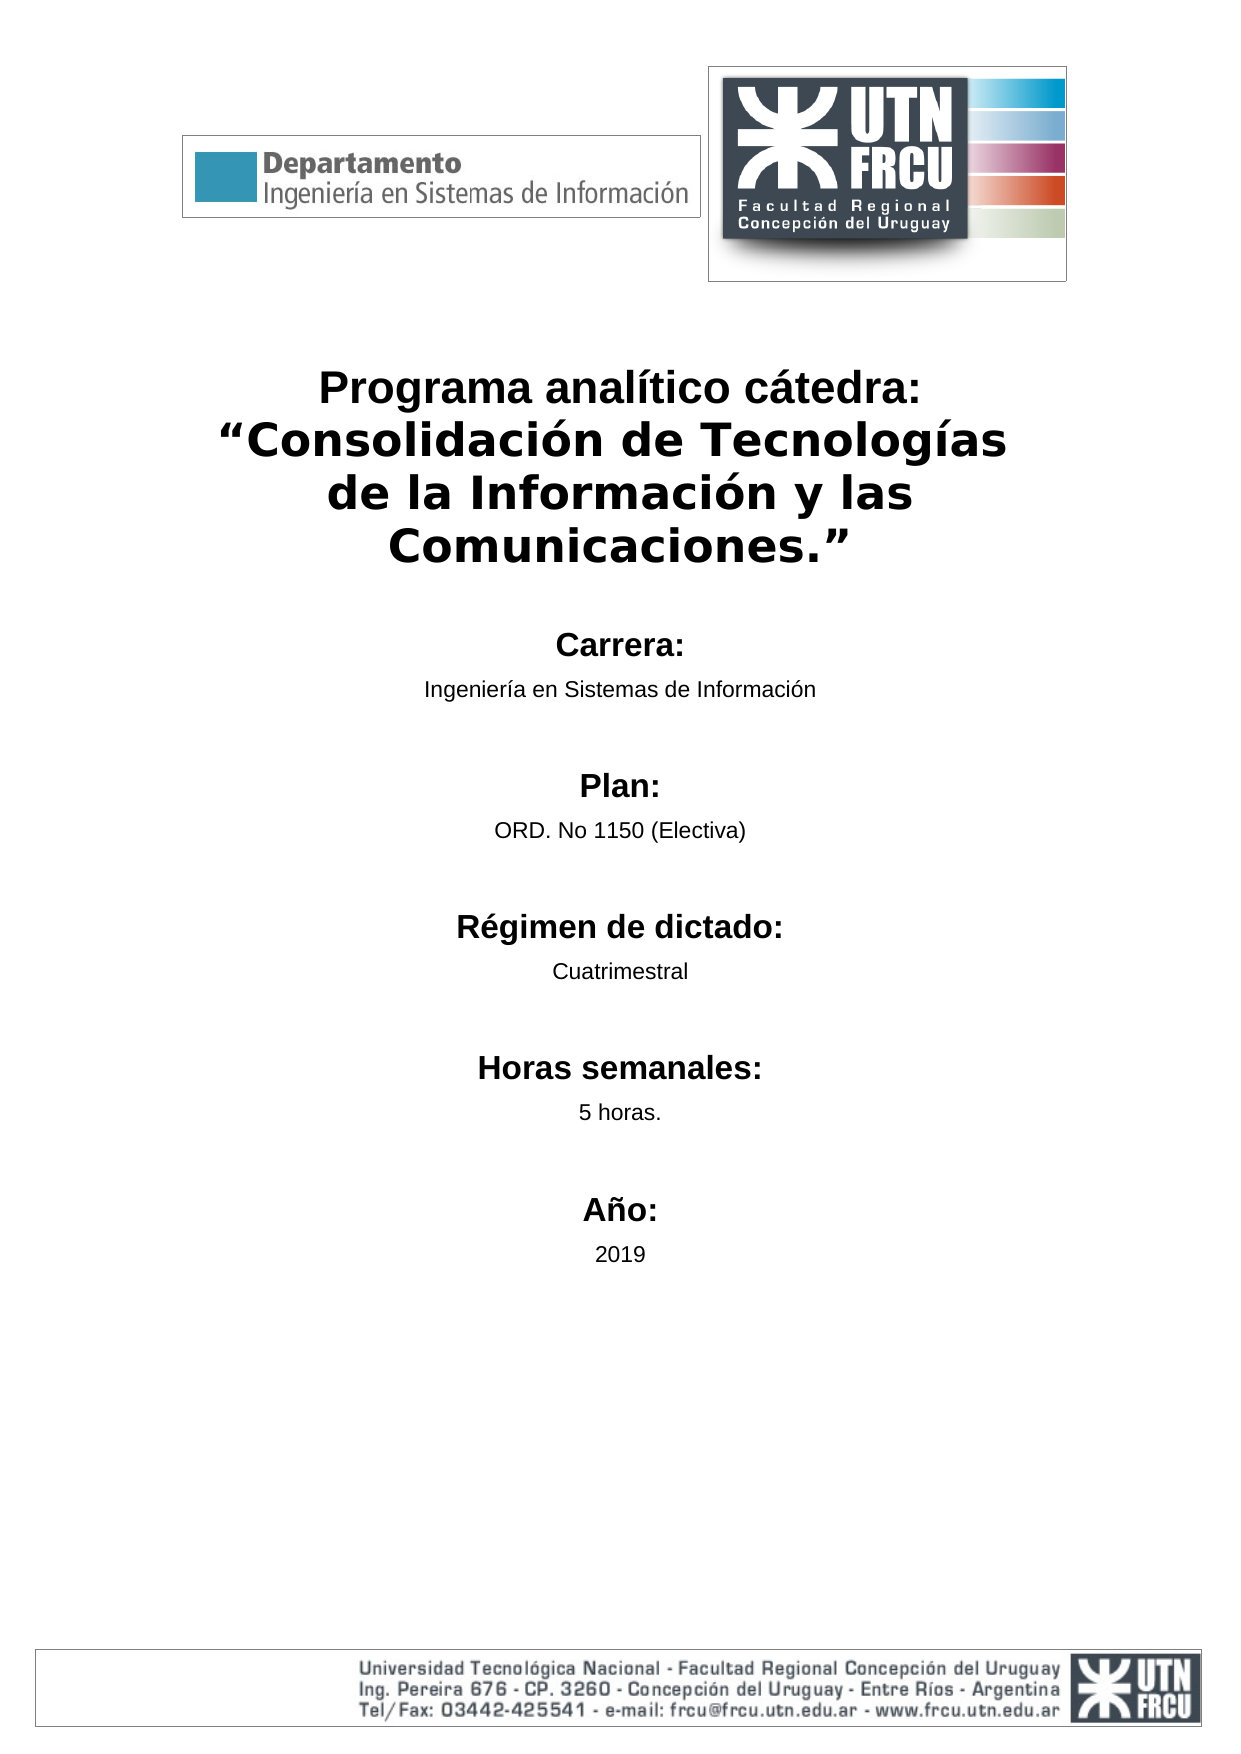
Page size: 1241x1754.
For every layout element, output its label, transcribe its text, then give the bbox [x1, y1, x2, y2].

subtitle Programa analítico cátedra: [177, 361, 1063, 414]
picture [183, 136, 700, 217]
text 2019 [177, 1241, 1063, 1267]
subtitle Horas semanales: [177, 1048, 1063, 1087]
picture [36, 1650, 1201, 1726]
text ORD. No 1150 (Electiva) [177, 817, 1063, 843]
subtitle “Consolidación de Tecnologías [177, 414, 1063, 467]
list Cuatrimestral [177, 958, 1063, 984]
list 5 horas. [177, 1099, 1063, 1126]
subtitle Régimen de dictado: [177, 907, 1063, 946]
subtitle de la Información y las Comunicaciones.” [177, 467, 1063, 574]
text Ingeniería en Sistemas de Información [177, 676, 1063, 702]
subtitle Carrera: [177, 625, 1063, 663]
subtitle Plan: [177, 766, 1063, 804]
subtitle Año: [177, 1189, 1063, 1228]
picture [709, 67, 1066, 281]
